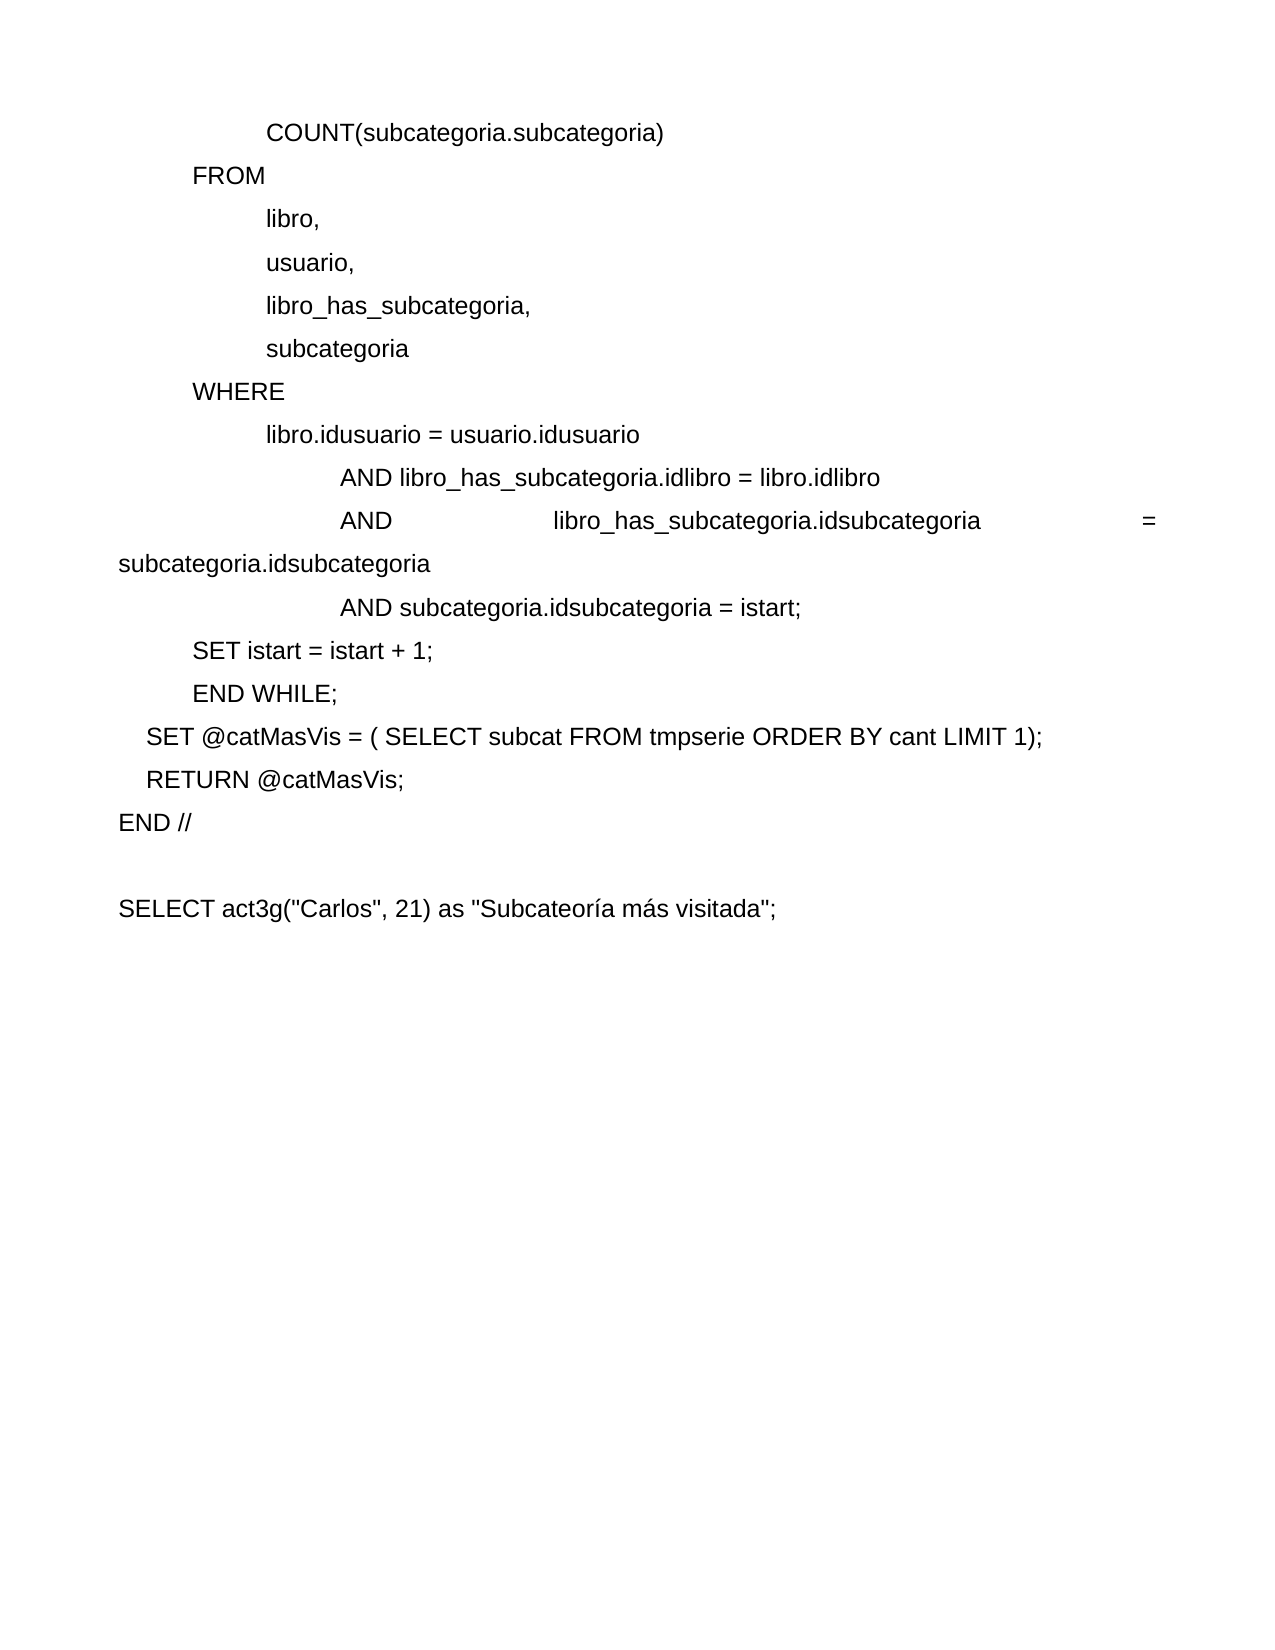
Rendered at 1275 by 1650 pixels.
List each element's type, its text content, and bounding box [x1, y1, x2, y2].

text SET @catMasVis = ( SELECT subcat FROM tmpserie ORDER BY cant LIMIT 1); [118, 722, 1157, 751]
text usuario, [118, 247, 1157, 276]
text COUNT(subcategoria.subcategoria) [118, 118, 1157, 147]
text WHERE [118, 377, 1157, 406]
text AND subcategoria.idsubcategoria = istart; [118, 592, 1157, 621]
text AND libro_has_subcategoria.idlibro = libro.idlibro [118, 463, 1157, 492]
text AND libro_has_subcategoria.idsubcategoria = subcategoria.idsubcategoria [118, 506, 1157, 578]
text libro_has_subcategoria, [118, 291, 1157, 319]
text SELECT act3g("Carlos", 21) as "Subcateoría más visitada"; [118, 894, 1157, 923]
text FROM [118, 161, 1157, 190]
text SET istart = istart + 1; [118, 636, 1157, 664]
text RETURN @catMasVis; [118, 765, 1157, 794]
text END // [118, 808, 1157, 837]
text libro.idusuario = usuario.idusuario [118, 420, 1157, 449]
text END WHILE; [118, 679, 1157, 707]
text libro, [118, 204, 1157, 233]
text subcategoria [118, 334, 1157, 362]
